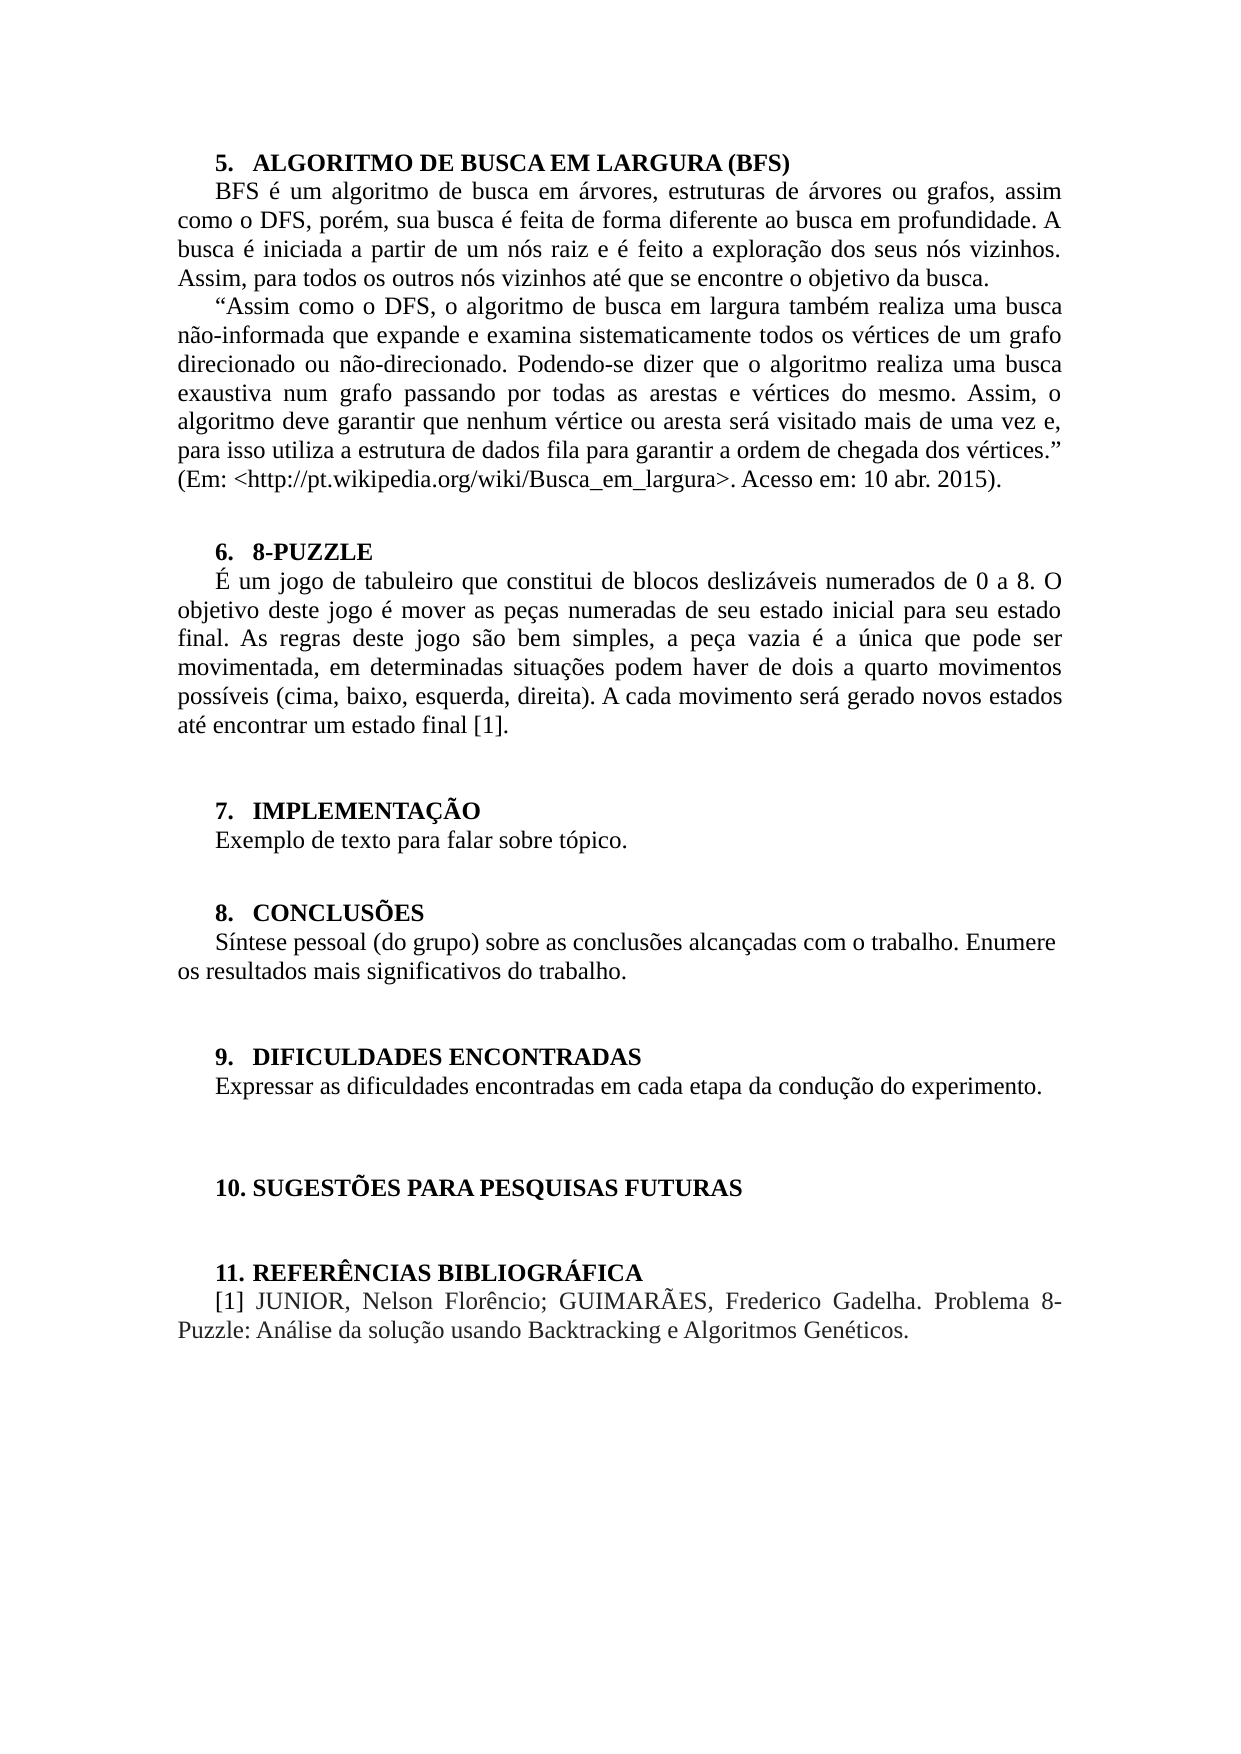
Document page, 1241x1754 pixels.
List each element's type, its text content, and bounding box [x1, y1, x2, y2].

list DIFICULDADES ENCONTRADAS [215, 1042, 1063, 1071]
list REFERÊNCIAS BIBLIOGRÁFICA [215, 1258, 1063, 1286]
list CONCLUSÕES [215, 898, 1063, 927]
list ALGORITMO DE BUSCA EM LARGURA (BFS) [215, 148, 1063, 176]
text É um jogo de tabuleiro que constitui de blocos deslizáveis numerados de 0 a 8. O objetivo deste jogo é mover as peças numeradas de seu estado inicial para seu estado final. As regras deste jogo são bem simples, a peça vazia é a única que pode ser movimentada, em determinadas situações podem haver de dois a quarto movimentos possíveis (cima, baixo, esquerda, direita). A cada movimento será gerado novos estados até encontrar um estado final [1]. [177, 566, 1063, 738]
text Exemplo de texto para falar sobre tópico. [177, 825, 1063, 853]
text [1] JUNIOR, Nelson Florêncio; GUIMARÃES, Frederico Gadelha. Problema 8-Puzzle: Análise da solução usando Backtracking e Algoritmos Genéticos. [177, 1286, 1063, 1344]
text Síntese pessoal (do grupo) sobre as conclusões alcançadas com o trabalho. Enumere os resultados mais significativos do trabalho. [177, 927, 1063, 984]
list IMPLEMENTAÇÃO [215, 796, 1063, 825]
list 8-PUZZLE [215, 537, 1063, 566]
text BFS é um algoritmo de busca em árvores, estruturas de árvores ou grafos, assim como o DFS, porém, sua busca é feita de forma diferente ao busca em profundidade. A busca é iniciada a partir de um nós raiz e é feito a exploração dos seus nós vizinhos. Assim, para todos os outros nós vizinhos até que se encontre o objetivo da busca. [177, 176, 1063, 291]
text Expressar as dificuldades encontradas em cada etapa da condução do experimento. [177, 1071, 1063, 1099]
list SUGESTÕES PARA PESQUISAS FUTURAS [215, 1173, 1063, 1202]
text “Assim como o DFS, o algoritmo de busca em largura também realiza uma busca não-informada que expande e examina sistematicamente todos os vértices de um grafo direcionado ou não-direcionado. Podendo-se dizer que o algoritmo realiza uma busca exaustiva num grafo passando por todas as arestas e vértices do mesmo. Assim, o algoritmo deve garantir que nenhum vértice ou aresta será visitado mais de uma vez e, para isso utiliza a estrutura de dados fila para garantir a ordem de chegada dos vértices.” (Em: <http://pt.wikipedia.org/wiki/Busca_em_largura>. Acesso em: 10 abr. 2015). [177, 291, 1063, 493]
